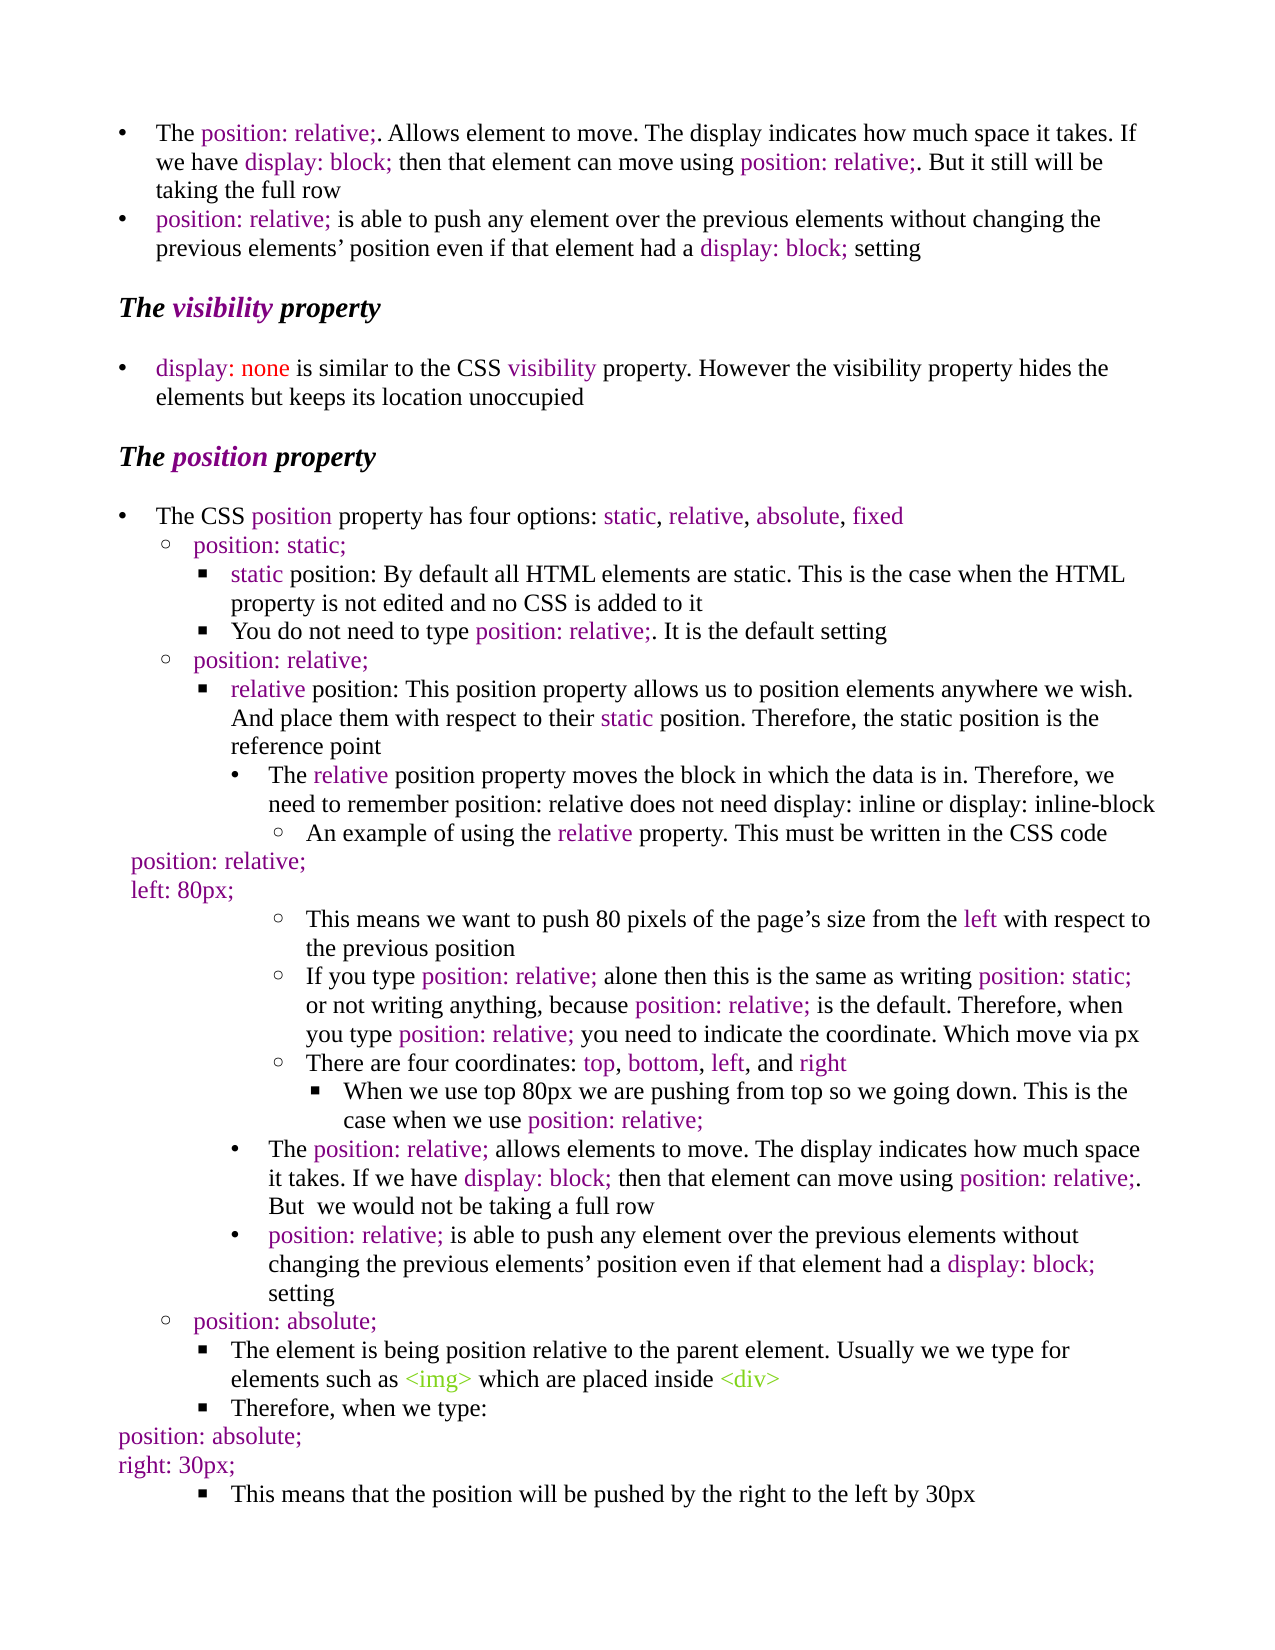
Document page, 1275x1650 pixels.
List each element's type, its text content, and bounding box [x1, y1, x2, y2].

list Therefore, when we type: [193, 1393, 1157, 1421]
text position: absolute; [118, 1421, 1157, 1450]
text left: 80px; [118, 875, 1157, 904]
list When we use top 80px we are pushing from top so we going down. This is the case when we use position: relative; [306, 1076, 1157, 1134]
list static position: By default all HTML elements are static. This is the case when the HTML property is not edited and no CSS is added to it [193, 559, 1157, 616]
list position: relative; is able to push any element over the previous elements without changing the previous elements’ position even if that element had a display: block; setting [231, 1220, 1157, 1306]
list The position: relative; allows elements to move. The display indicates how much space it takes. If we have display: block; then that element can move using position: relative;. But we would not be taking a full row [231, 1134, 1157, 1220]
list An example of using the relative property. This must be written in the CSS code [268, 818, 1157, 846]
list You do not need to type position: relative;. It is the default setting [193, 616, 1157, 645]
list position: absolute; [156, 1306, 1157, 1335]
list This means we want to push 80 pixels of the page’s size from the left with respect to the previous position [268, 904, 1157, 961]
list display: none is similar to the CSS visibility property. However the visibility property hides the elements but keeps its location unoccupied [118, 353, 1157, 410]
list The CSS position property has four options: static, relative, absolute, fixed [118, 501, 1157, 530]
text The position property [118, 439, 1157, 473]
list If you type position: relative; alone then this is the same as writing position: static; or not writing anything, because position: relative; is the default. Therefore, when you type position: relative; you need to indicate the coordinate. Which move via px [268, 961, 1157, 1048]
list There are four coordinates: top, bottom, left, and right [268, 1048, 1157, 1076]
list The position: relative;. Allows element to move. The display indicates how much space it takes. If we have display: block; then that element can move using position: relative;. But it still will be taking the full row [118, 118, 1157, 204]
list position: relative; is able to push any element over the previous elements without changing the previous elements’ position even if that element had a display: block; setting [118, 204, 1157, 262]
list The element is being position relative to the parent element. Usually we we type for elements such as <img> which are placed inside <div> [193, 1335, 1157, 1393]
list position: relative; [156, 645, 1157, 674]
text position: relative; [118, 846, 1157, 875]
list position: static; [156, 530, 1157, 559]
list relative position: This position property allows us to position elements anywhere we wish. And place them with respect to their static position. Therefore, the static position is the reference point [193, 674, 1157, 760]
list This means that the position will be pushed by the right to the left by 30px [193, 1479, 1157, 1508]
list The relative position property moves the block in which the data is in. Therefore, we need to remember position: relative does not need display: inline or display: inline-block [231, 760, 1157, 818]
text right: 30px; [118, 1450, 1157, 1479]
text The visibility property [118, 291, 1157, 324]
